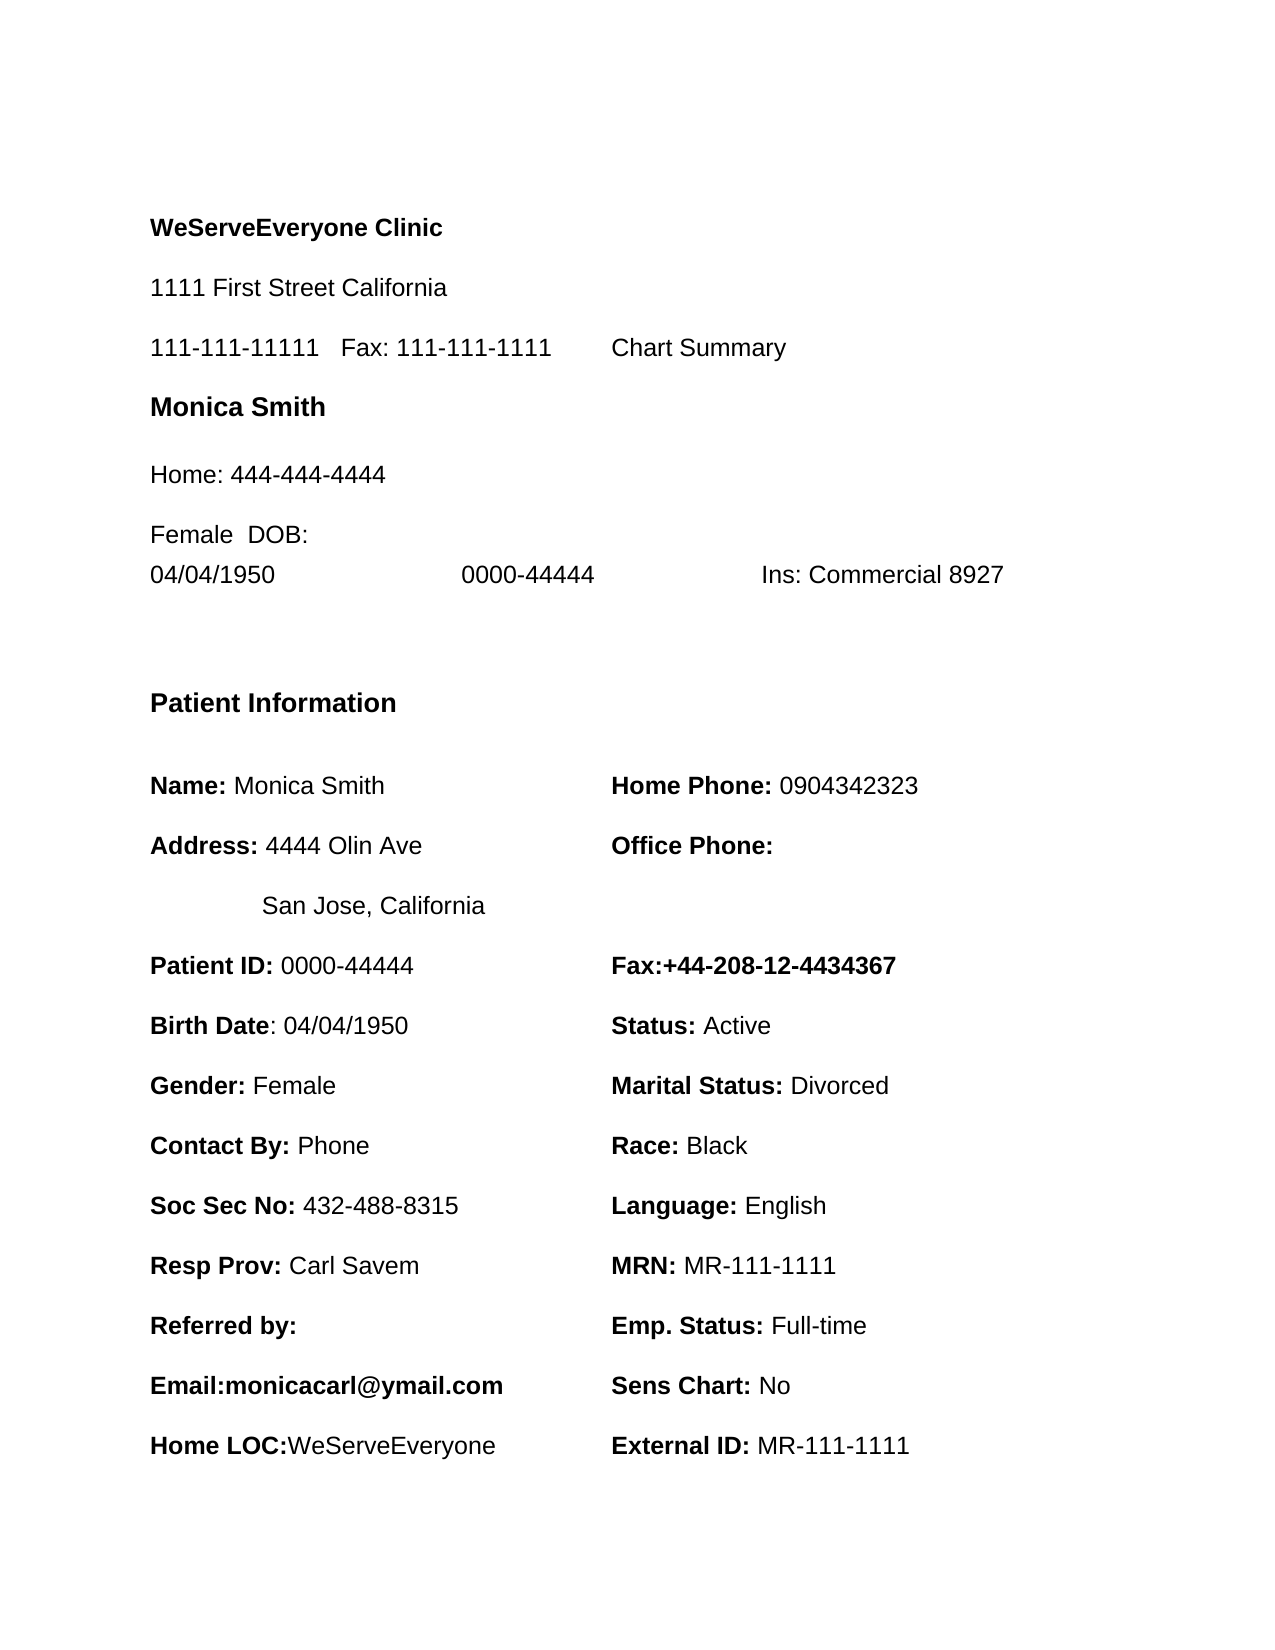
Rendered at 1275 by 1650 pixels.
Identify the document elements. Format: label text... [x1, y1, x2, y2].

table_cell Home LOC:WeServeEveryone [139, 1420, 600, 1480]
table_cell Status: Active [600, 1000, 1050, 1060]
table_cell Resp Prov: Carl Savem [139, 1240, 600, 1300]
table_header Name: Monica Smith [139, 760, 600, 820]
table_cell Referred by: [139, 1300, 600, 1360]
table_header 0000-44444 [450, 450, 750, 609]
table_header Home: 444-444-4444 Female DOB: 04/04/1950 [139, 450, 450, 609]
table_cell Race: Black [600, 1120, 1050, 1180]
table_header Ins: Commercial 8927 [750, 450, 1050, 609]
table_cell Language: English [600, 1180, 1050, 1240]
table_cell Patient ID: 0000-44444 [139, 940, 600, 1000]
table_cell Emp. Status: Full-time [600, 1300, 1050, 1360]
table_cell MRN: MR-111-1111 [600, 1240, 1050, 1300]
table_cell Marital Status: Divorced [600, 1060, 1050, 1120]
table_header [600, 203, 1050, 263]
table_cell Birth Date: 04/04/1950 [139, 1000, 600, 1060]
table_cell Fax:+44-208-12-4434367 [600, 940, 1050, 1000]
table_cell 1111 First Street California 111-111-11111 Fax: 111-111-1111 [139, 263, 600, 383]
table_header Home Phone: 0904342323 [600, 760, 1050, 820]
table_cell External ID: MR-111-1111 [600, 1420, 1050, 1480]
table_cell Soc Sec No: 432-488-8315 [139, 1180, 600, 1240]
table_cell Email:monicacarl@ymail.com [139, 1360, 600, 1420]
text Monica Smith [150, 383, 1125, 422]
table_cell Office Phone: [600, 820, 1050, 940]
table_cell Contact By: Phone [139, 1120, 600, 1180]
table_cell Chart Summary [600, 263, 1050, 383]
table_cell Address: 4444 Olin Ave San Jose, California [139, 820, 600, 940]
text Patient Information [150, 676, 1125, 718]
table_cell Gender: Female [139, 1060, 600, 1120]
table_cell Sens Chart: No [600, 1360, 1050, 1420]
table_header WeServeEveryone Clinic [139, 203, 600, 263]
